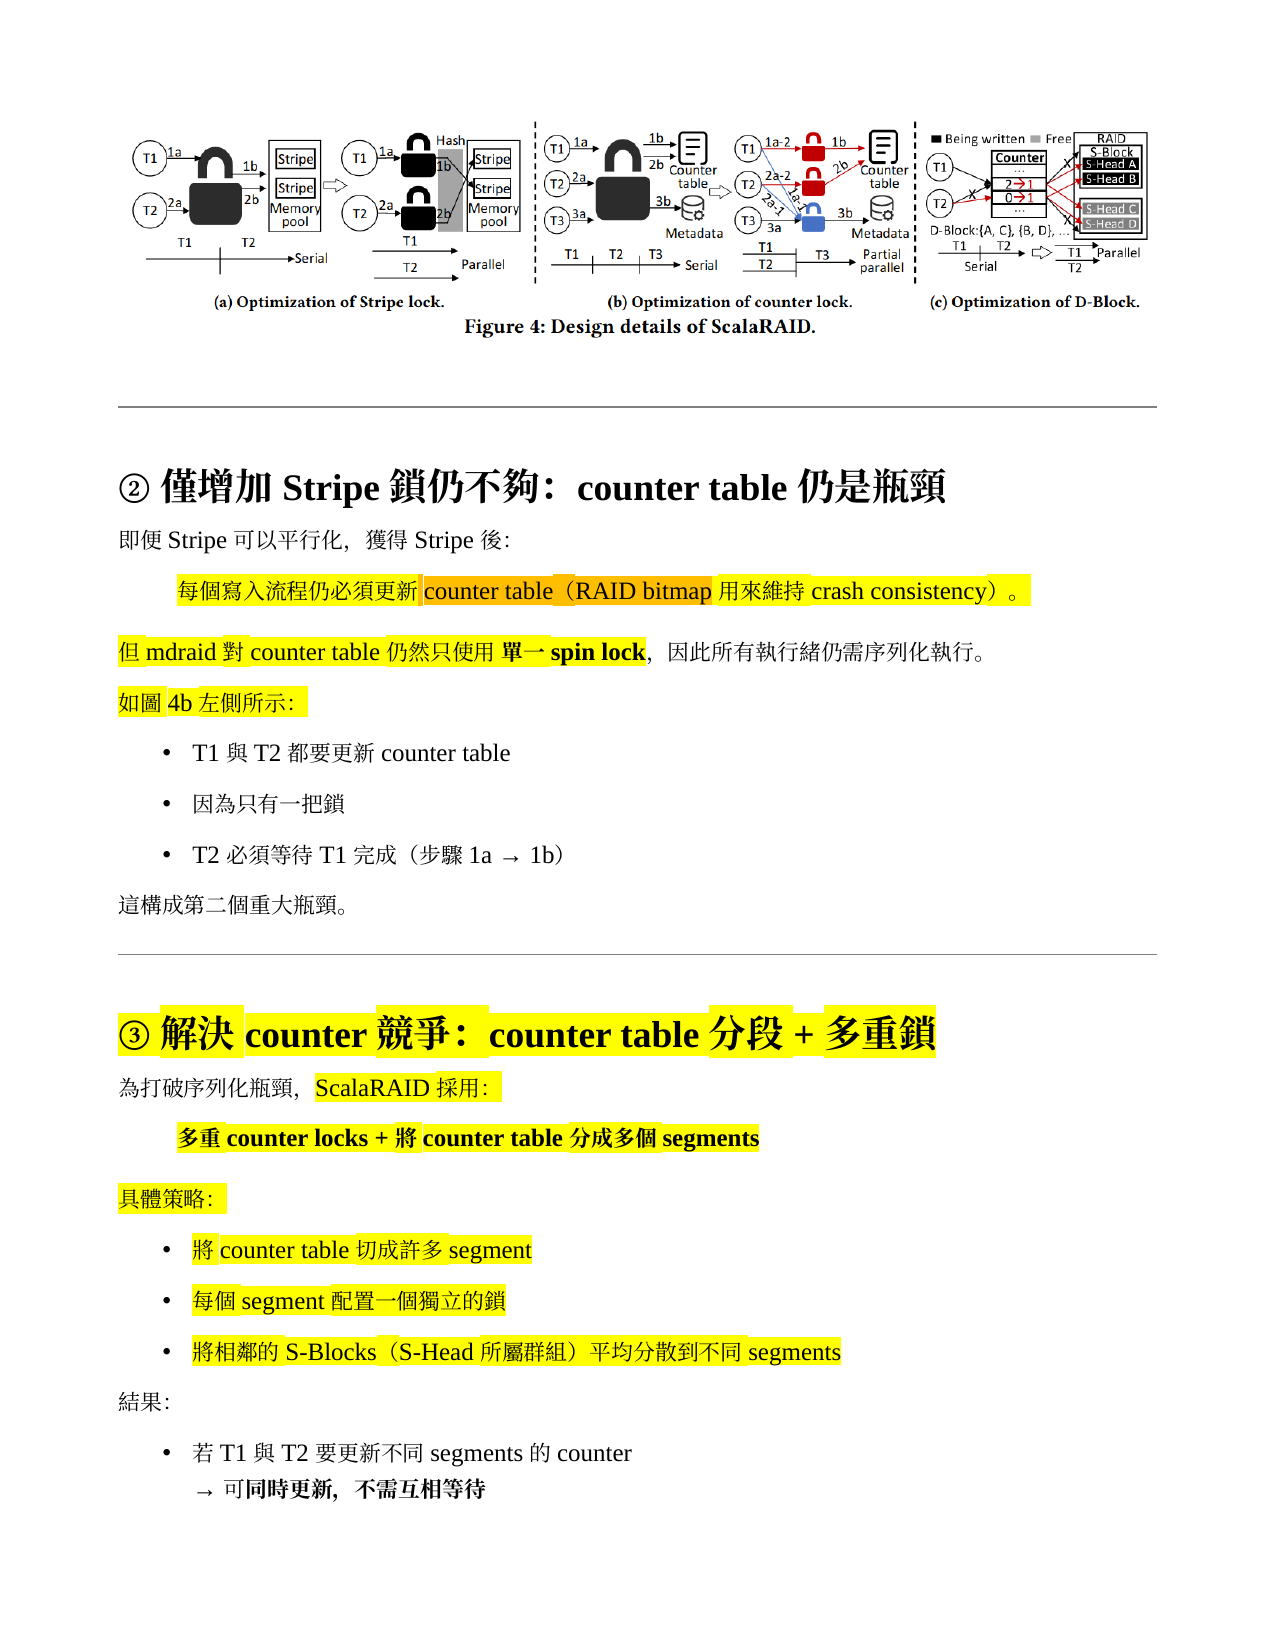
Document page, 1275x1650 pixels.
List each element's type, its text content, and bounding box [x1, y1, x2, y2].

text 為打破序列化瓶頸，ScalaRAID 採用： [118, 1071, 1157, 1102]
subtitle ③ 解決 counter 競爭：counter table 分段 + 多重鎖 [118, 1004, 1157, 1058]
text 即便 Stripe 可以平行化，獲得 Stripe 後： [118, 523, 1157, 555]
list 每個 segment 配置一個獨立的鎖 [162, 1284, 1157, 1316]
text 這構成第二個重大瓶頸。 [118, 889, 1157, 920]
text 如圖 4b 左側所示： [118, 686, 1157, 717]
subtitle ② 僅增加 Stripe 鎖仍不夠：counter table 仍是瓶頸 [118, 457, 1157, 511]
list T1 與 T2 都要更新 counter table [162, 737, 1157, 768]
text 具體策略： [118, 1183, 1157, 1214]
list 將相鄰的 S-Blocks（S-Head 所屬群組）平均分散到不同 segments [162, 1335, 1157, 1366]
list T2 必須等待 T1 完成（步驟 1a → 1b） [162, 838, 1157, 869]
text 每個寫入流程仍必須更新 counter table（RAID bitmap 用來維持 crash consistency）。 [177, 574, 1098, 606]
picture [118, 118, 1157, 341]
list 因為只有一把鎖 [162, 787, 1157, 819]
text 結果： [118, 1386, 1157, 1417]
list 將 counter table 切成許多 segment [162, 1233, 1157, 1265]
list 若 T1 與 T2 要更新不同 segments 的 counter → 可同時更新，不需互相等待 [162, 1436, 1157, 1504]
text 但 mdraid 對 counter table 仍然只使用 單一 spin lock，因此所有執行緒仍需序列化執行。 [118, 635, 1157, 667]
text 多重 counter locks + 將 counter table 分成多個 segments [177, 1122, 1098, 1153]
